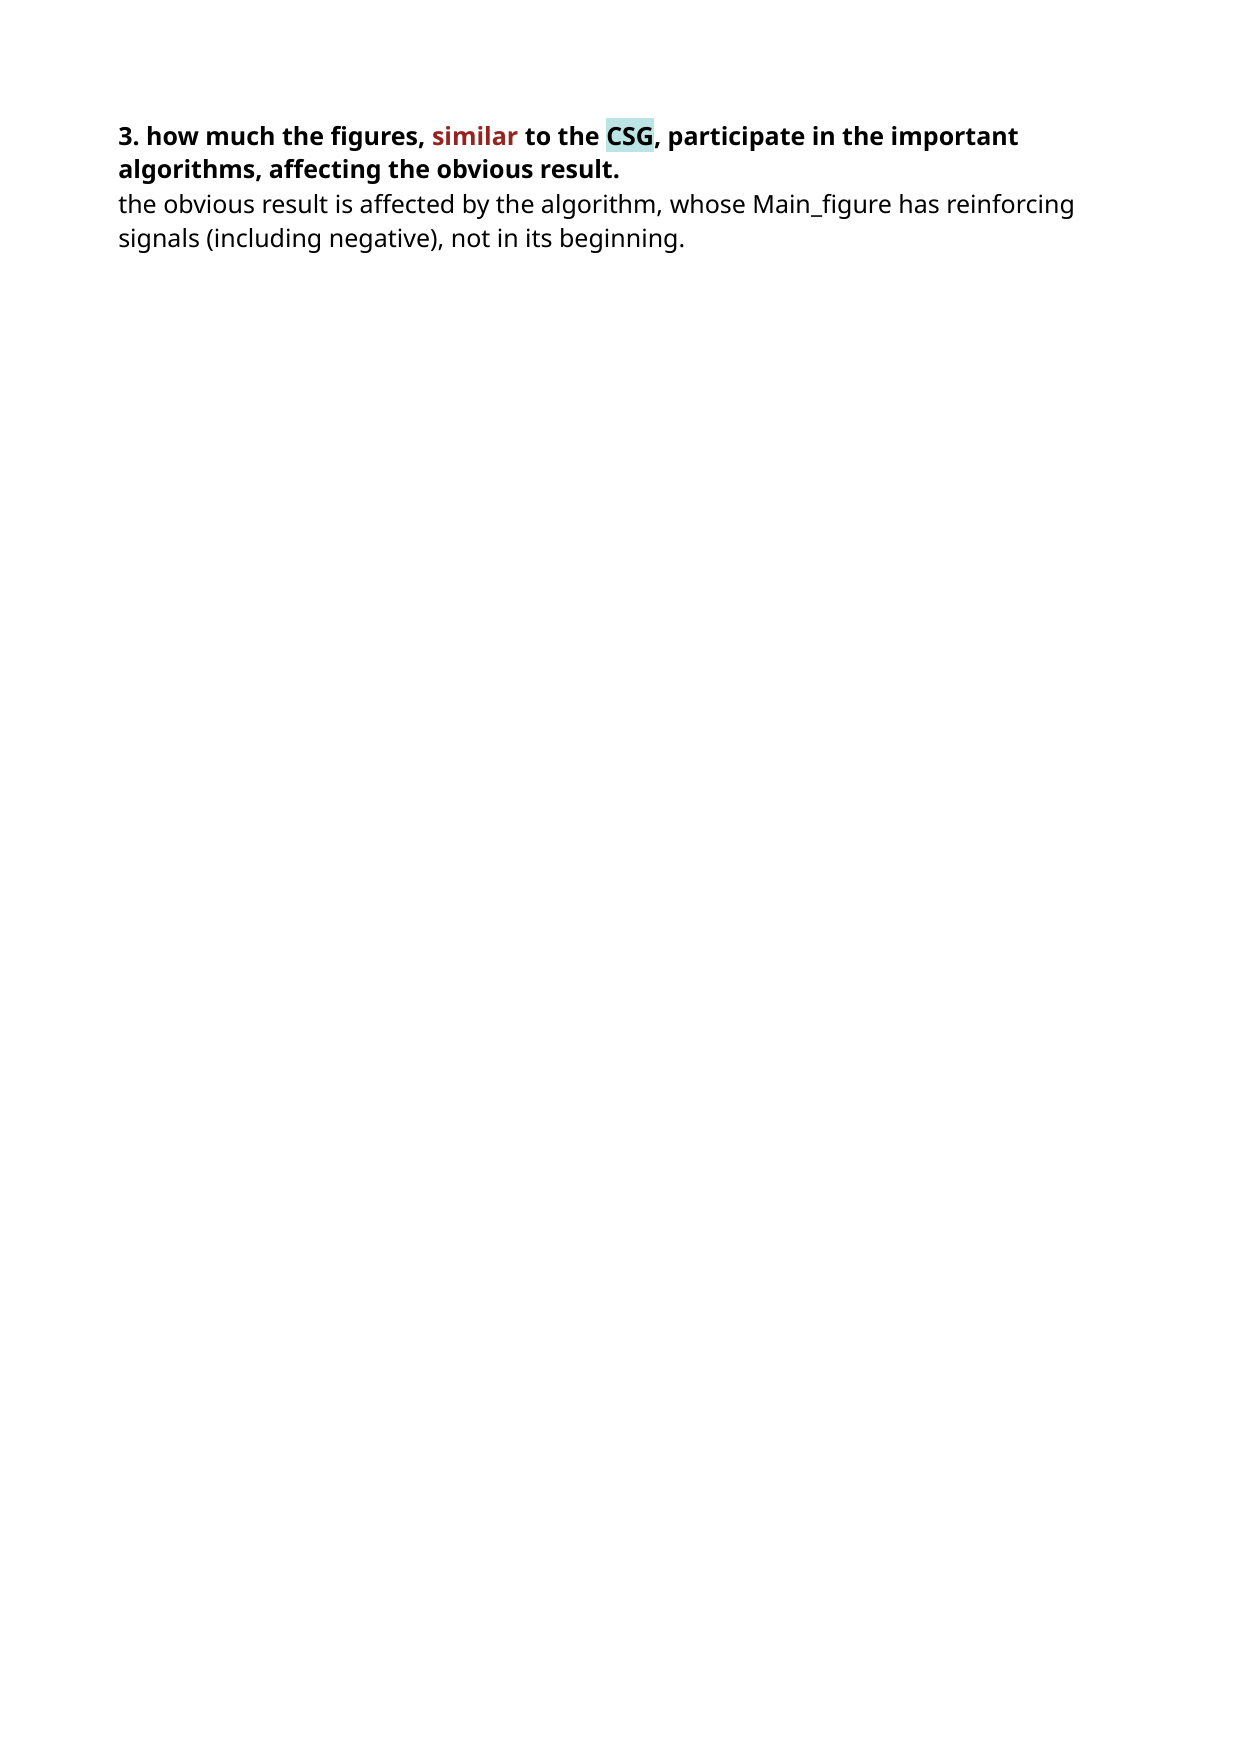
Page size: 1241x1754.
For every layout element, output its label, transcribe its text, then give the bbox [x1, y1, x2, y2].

text the obvious result is affected by the algorithm, whose Main_figure has reinforcing signals (including negative), not in its beginning. [118, 186, 1122, 254]
text 3. how much the figures, similar to the CSG, participate in the important algorithms, affecting the obvious result. [118, 118, 1122, 186]
